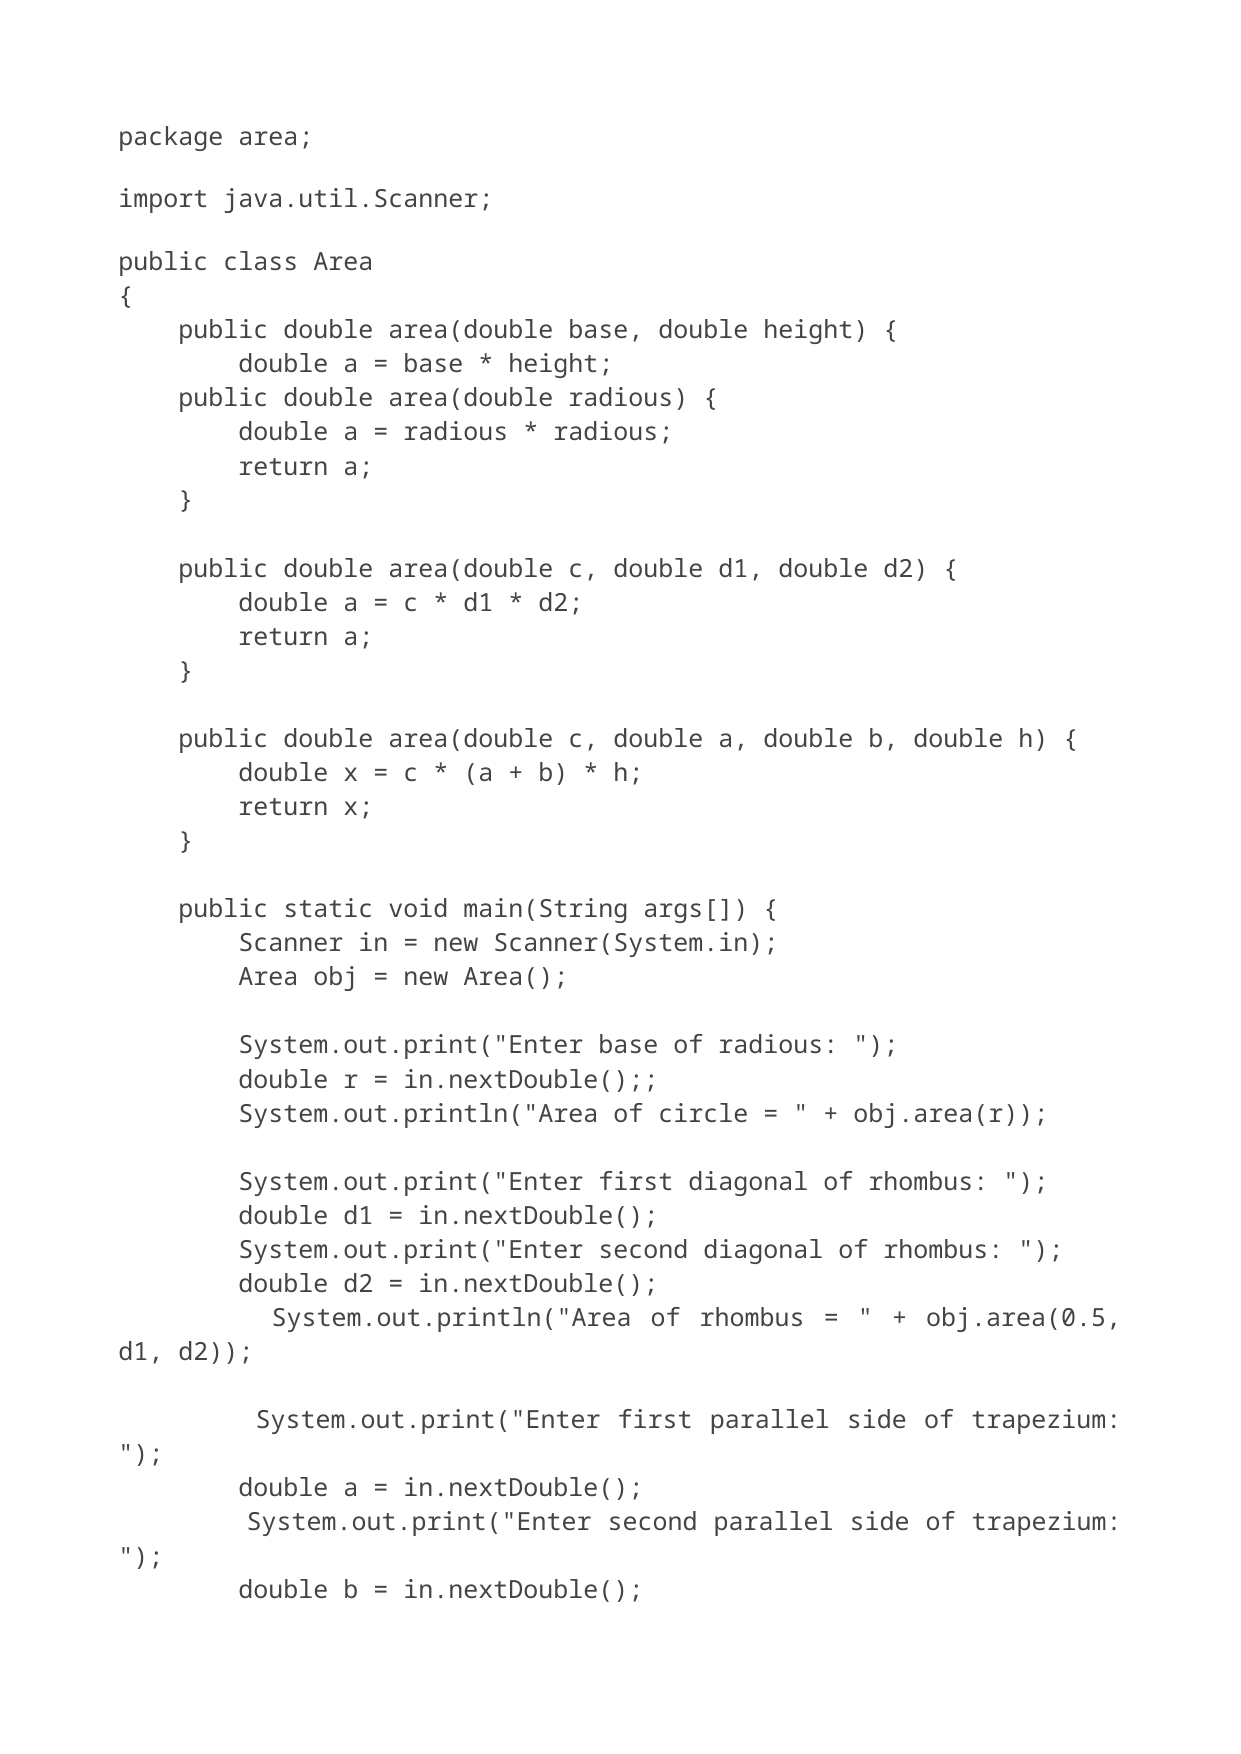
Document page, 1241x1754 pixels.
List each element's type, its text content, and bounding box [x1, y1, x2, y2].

text double a = base * height; [118, 346, 1122, 380]
text import java.util.Scanner; [118, 181, 1122, 215]
text double a = in.nextDouble(); [118, 1470, 1122, 1504]
text Area obj = new Area(); [118, 959, 1122, 993]
text public double area(double c, double d1, double d2) { [118, 550, 1122, 584]
text } [118, 823, 1122, 857]
text System.out.print("Enter first diagonal of rhombus: "); [118, 1163, 1122, 1197]
text System.out.println("Area of rhombus = " + obj.area(0.5, d1, d2)); [118, 1300, 1122, 1368]
text double r = in.nextDouble();; [118, 1061, 1122, 1095]
text public class Area [118, 244, 1122, 278]
text double a = radious * radious; [118, 414, 1122, 448]
text double d2 = in.nextDouble(); [118, 1266, 1122, 1300]
text double d1 = in.nextDouble(); [118, 1197, 1122, 1232]
text double x = c * (a + b) * h; [118, 755, 1122, 789]
text public double area(double base, double height) { [118, 312, 1122, 346]
text public static void main(String args[]) { [118, 891, 1122, 925]
text Scanner in = new Scanner(System.in); [118, 925, 1122, 959]
text { [118, 278, 1122, 312]
text } [118, 482, 1122, 516]
text public double area(double c, double a, double b, double h) { [118, 721, 1122, 755]
text } [118, 652, 1122, 687]
text System.out.print("Enter second diagonal of rhombus: "); [118, 1232, 1122, 1266]
text return a; [118, 618, 1122, 652]
text double b = in.nextDouble(); [118, 1572, 1122, 1606]
text System.out.print("Enter base of radious: "); [118, 1027, 1122, 1061]
text return a; [118, 448, 1122, 482]
text double a = c * d1 * d2; [118, 584, 1122, 618]
text System.out.print("Enter first parallel side of trapezium: "); [118, 1402, 1122, 1470]
text package area; [118, 118, 1122, 152]
text return x; [118, 789, 1122, 823]
text public double area(double radious) { [118, 380, 1122, 414]
text System.out.print("Enter second parallel side of trapezium: "); [118, 1504, 1122, 1572]
text System.out.println("Area of circle = " + obj.area(r)); [118, 1095, 1122, 1129]
